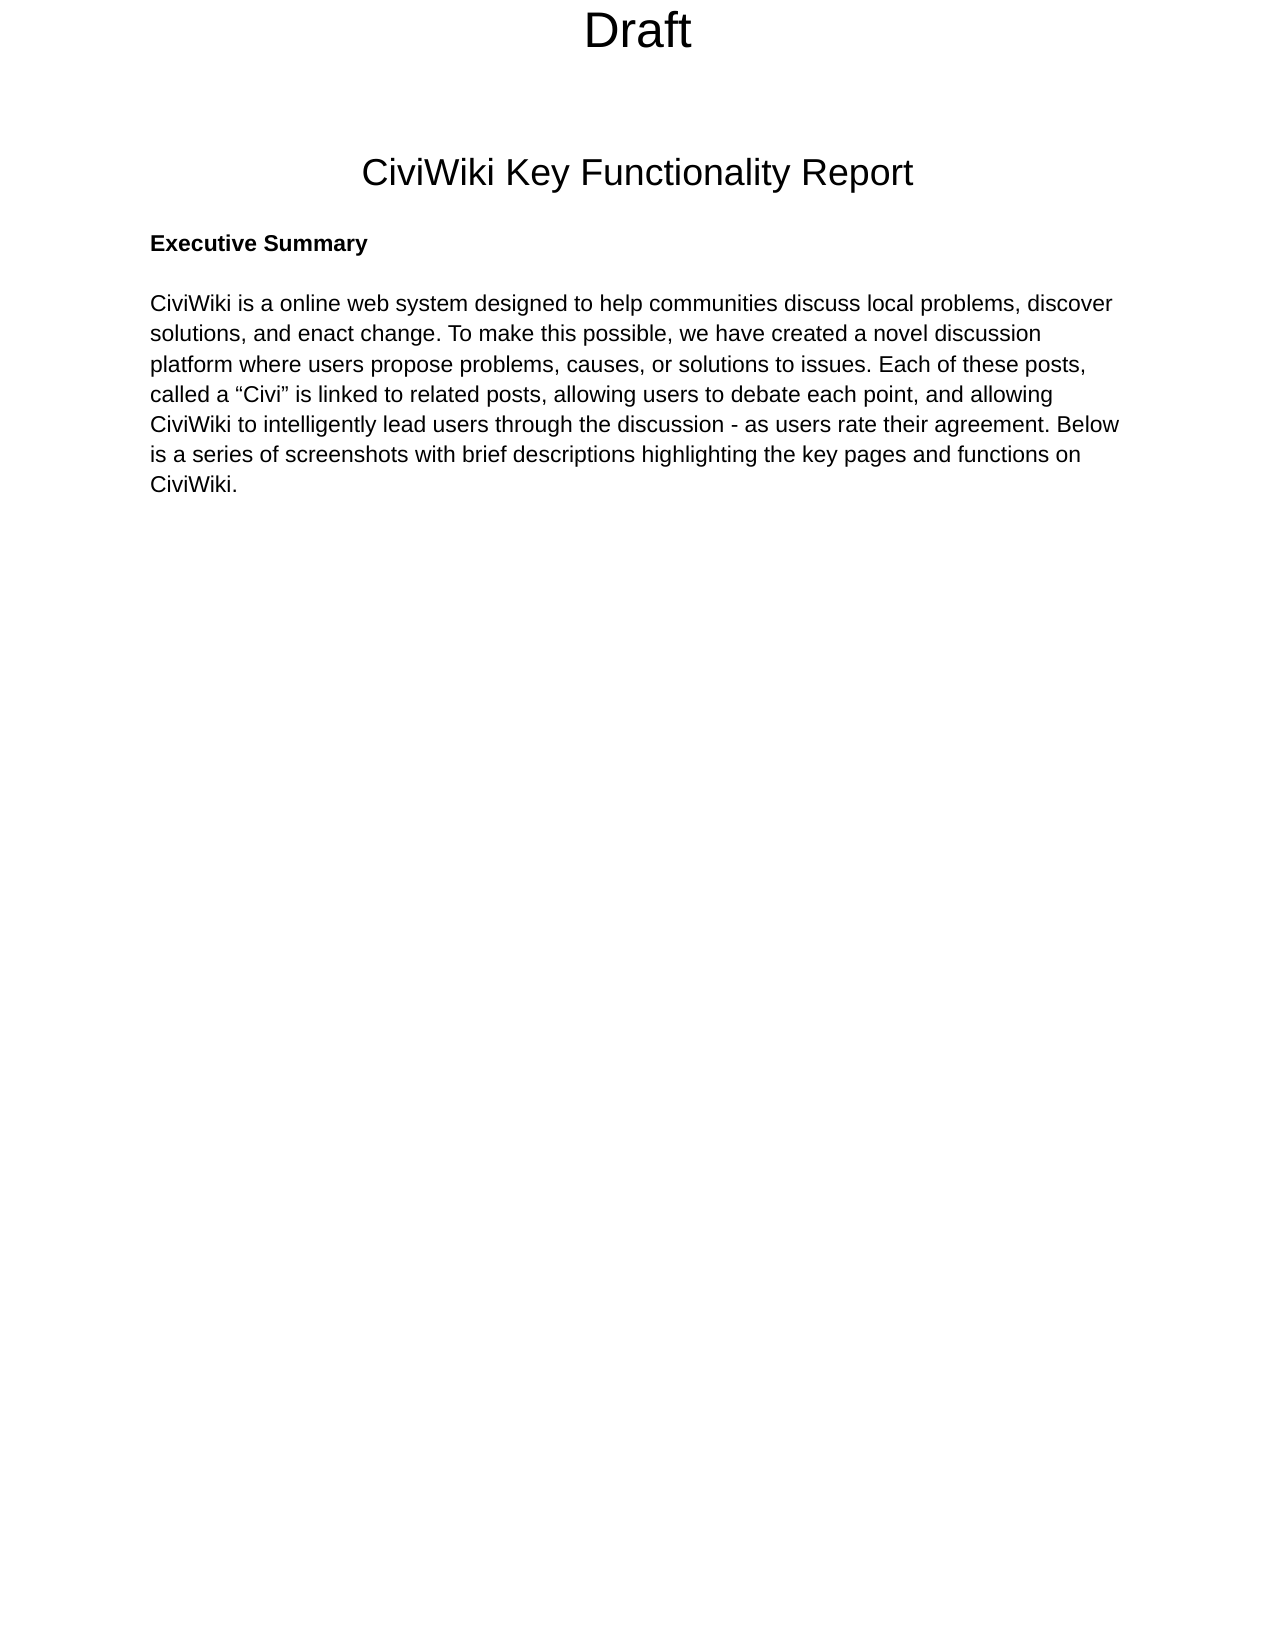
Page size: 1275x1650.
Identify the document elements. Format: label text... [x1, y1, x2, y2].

text Executive Summary [150, 230, 1125, 256]
text CiviWiki Key Functionality Report [150, 150, 1125, 193]
text CiviWiki is a online web system designed to help communities discuss local problems, discover solutions, and enact change. To make this possible, we have created a novel discussion platform where users propose problems, causes, or solutions to issues. Each of these posts, called a “Civi” is linked to related posts, allowing users to debate each point, and allowing CiviWiki to intelligently lead users through the discussion - as users rate their agreement. Below is a series of screenshots with brief descriptions highlighting the key pages and functions on CiviWiki. [150, 290, 1125, 498]
